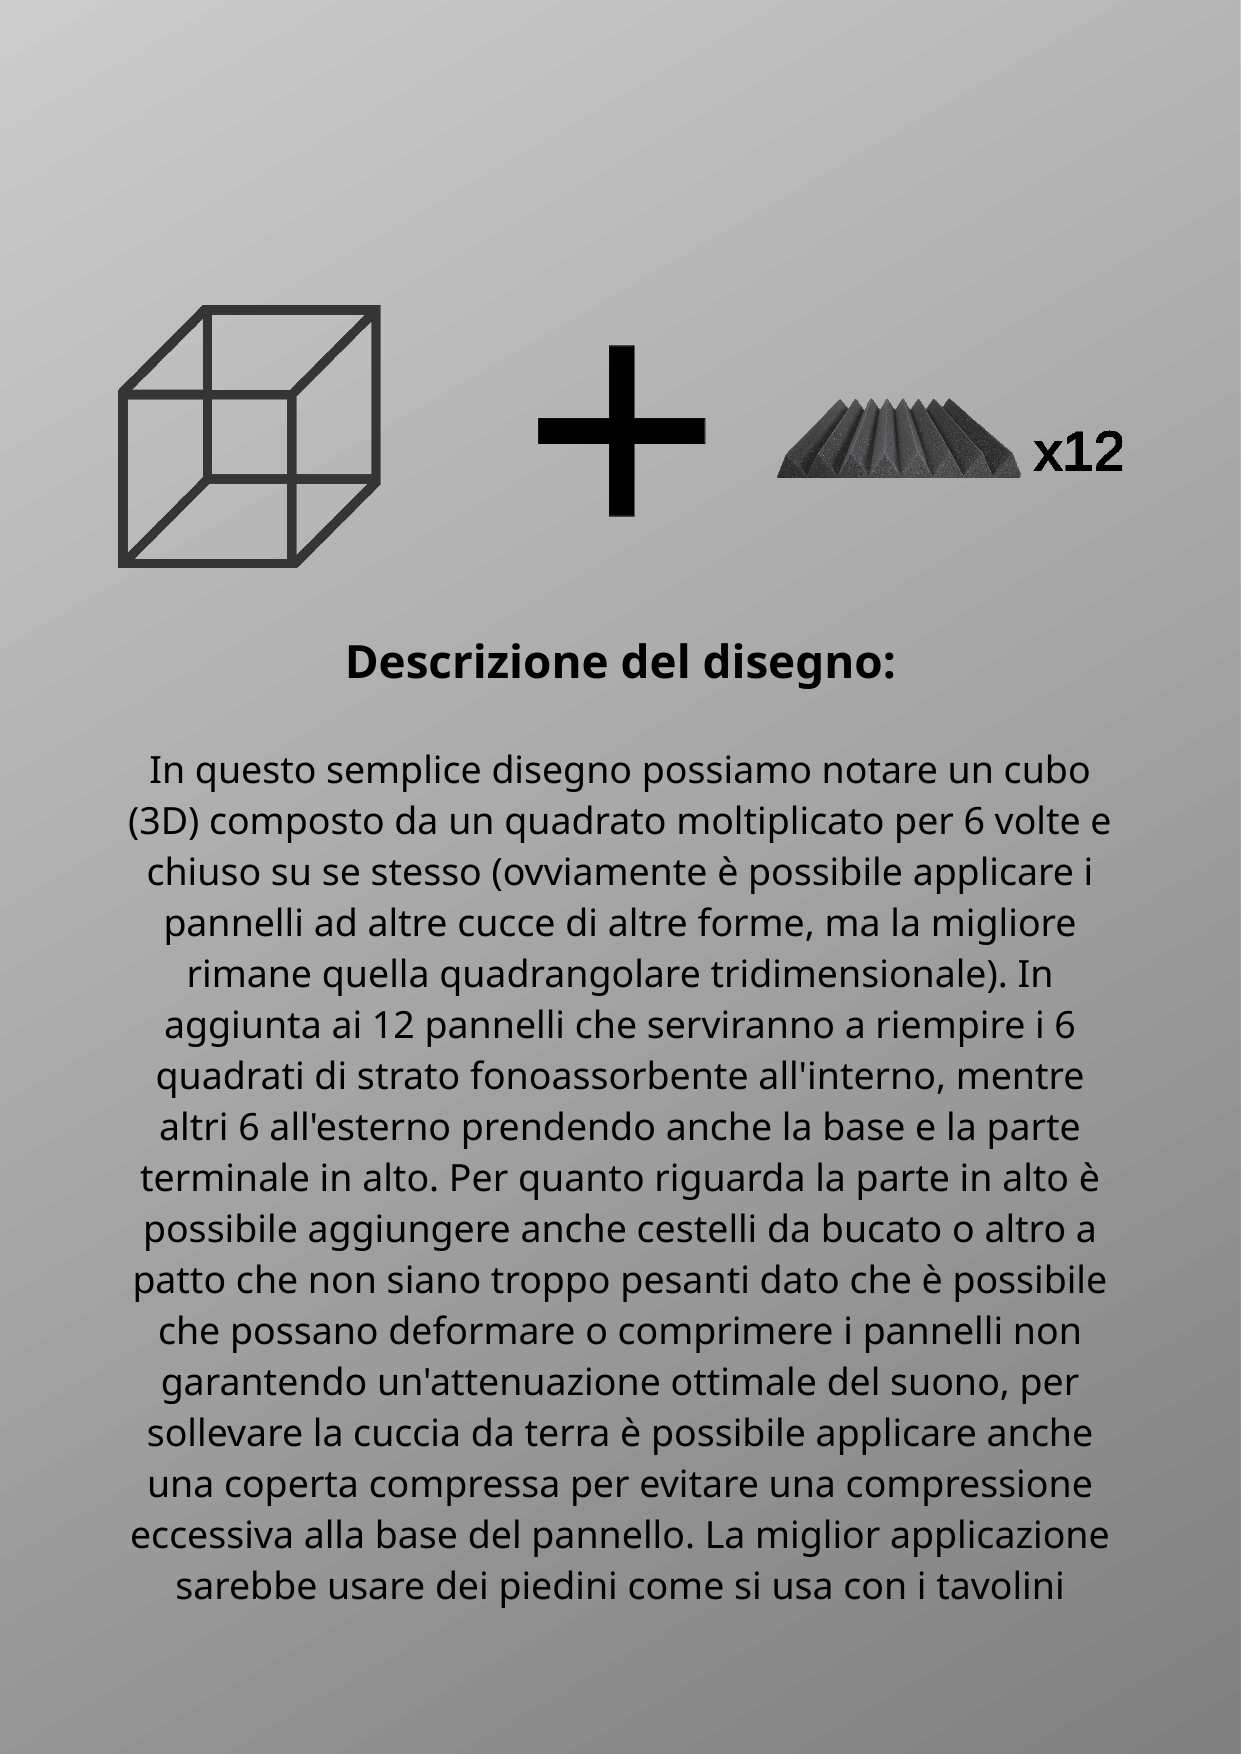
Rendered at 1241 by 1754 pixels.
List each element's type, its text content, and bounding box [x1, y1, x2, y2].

text In questo semplice disegno possiamo notare un cubo (3D) composto da un quadrato moltiplicato per 6 volte e chiuso su se stesso (ovviamente è possibile applicare i pannelli ad altre cucce di altre forme, ma la migliore rimane quella quadrangolare tridimensionale). In aggiunta ai 12 pannelli che serviranno a riempire i 6 quadrati di strato fonoassorbente all'interno, mentre altri 6 all'esterno prendendo anche la base e la parte terminale in alto. Per quanto riguarda la parte in alto è possibile aggiungere anche cestelli da bucato o altro a patto che non siano troppo pesanti dato che è possibile che possano deformare o comprimere i pannelli non garantendo un'attenuazione ottimale del suono, per sollevare la cuccia da terra è possibile applicare anche una coperta compressa per evitare una compressione eccessiva alla base del pannello. La miglior applicazione sarebbe usare dei piedini come si usa con i tavolini [118, 743, 1122, 1611]
picture [118, 305, 1123, 568]
text Descrizione del disegno: [118, 629, 1122, 692]
